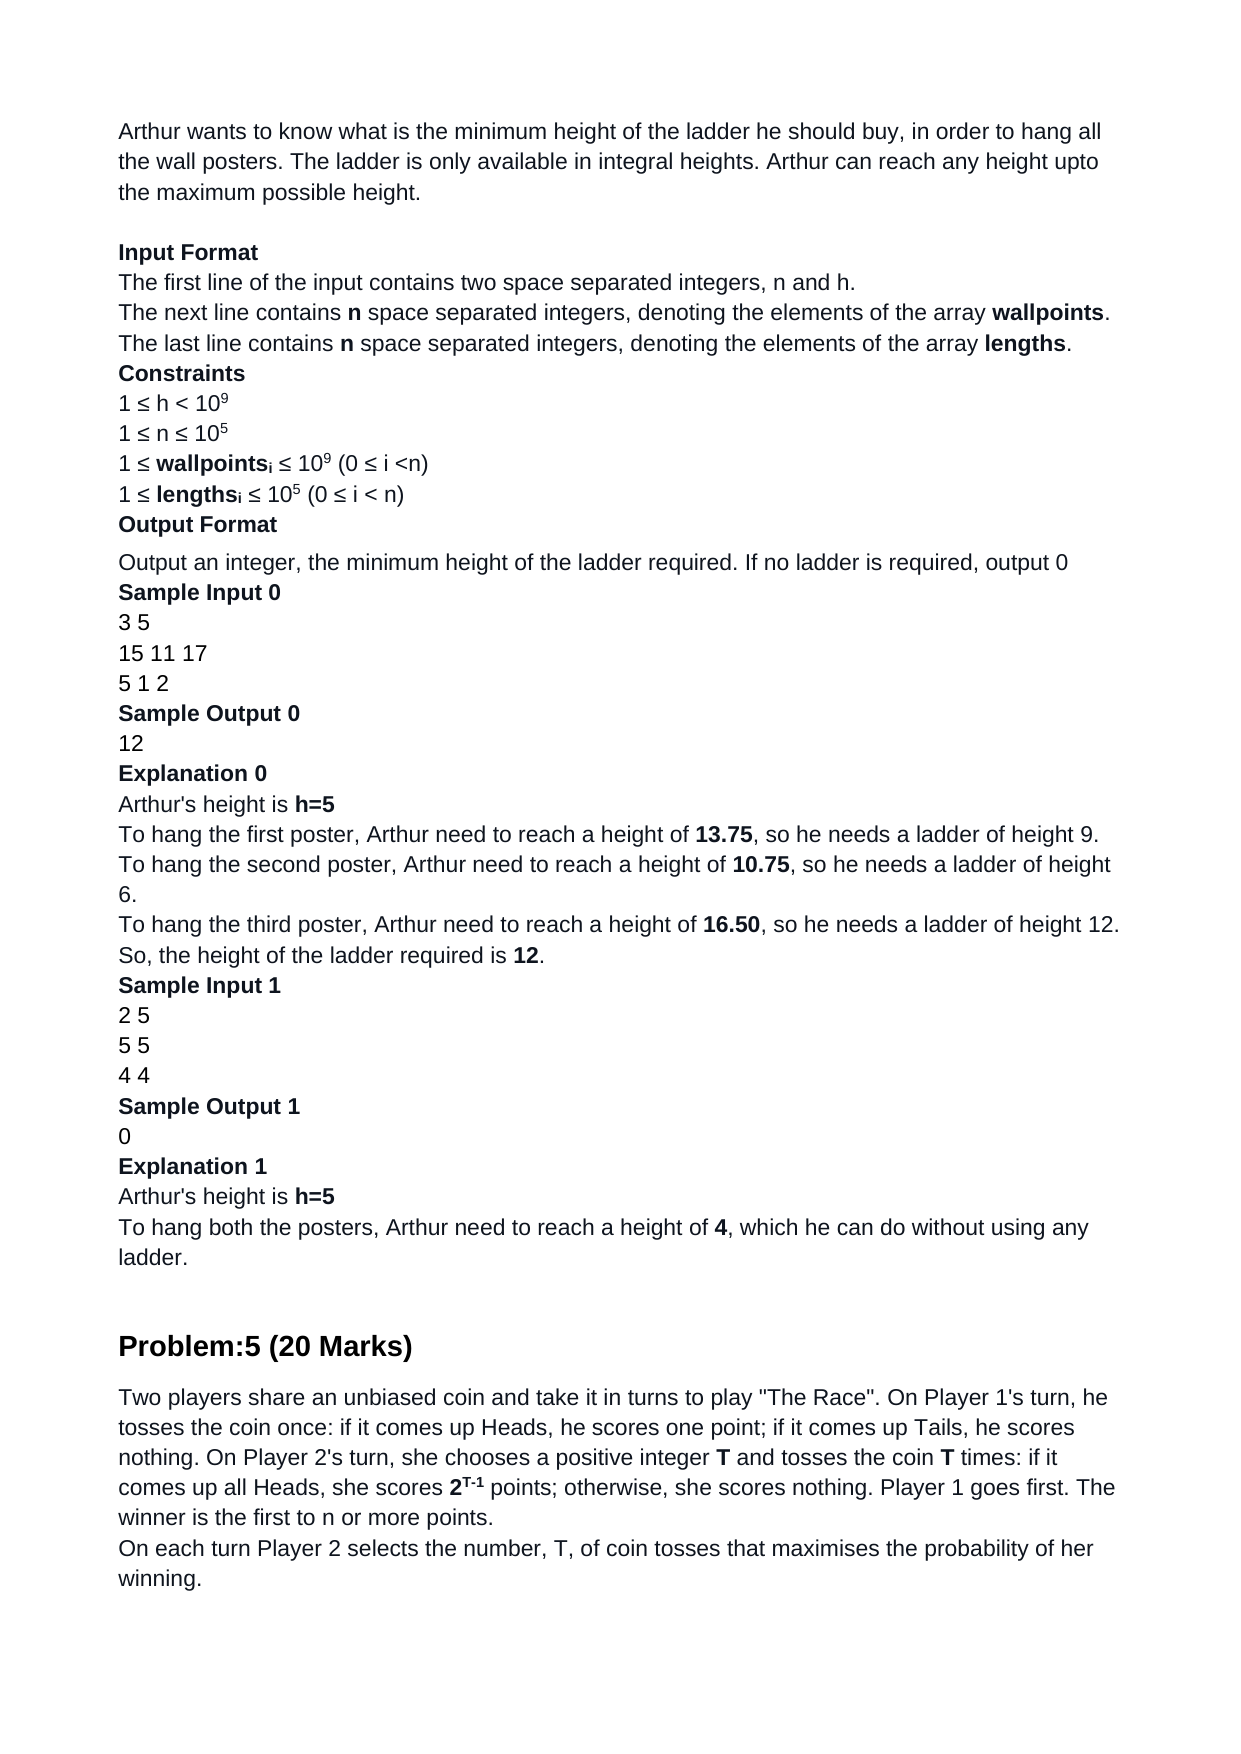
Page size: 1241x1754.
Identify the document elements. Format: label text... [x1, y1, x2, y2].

text 5 5 [118, 1032, 1122, 1058]
text 5 1 2 [118, 670, 1122, 696]
text So, the height of the ladder required is 12. [118, 942, 1122, 968]
text Constraints [118, 360, 1122, 386]
text The first line of the input contains two space separated integers, n and h. The next line contains n space separated integers, denoting the elements of the array wallpoints. The last line contains n space separated integers, denoting the elements of the array lengths. [118, 269, 1122, 356]
text Sample Input 1 [118, 972, 1122, 998]
text Output Format [118, 511, 1122, 537]
text 2 5 [118, 1002, 1122, 1028]
text Input Format [118, 239, 1122, 265]
text Explanation 0 [118, 760, 1122, 787]
text 4 4 [118, 1062, 1122, 1089]
text Output an integer, the minimum height of the ladder required. If no ladder is required, output 0 [118, 549, 1122, 575]
text Sample Input 0 [118, 579, 1122, 605]
text Sample Output 0 [118, 700, 1122, 726]
text 15 11 17 [118, 639, 1122, 666]
text On each turn Player 2 selects the number, T, of coin tosses that maximises the probability of her winning. [118, 1534, 1122, 1591]
text 12 [118, 730, 1122, 756]
text Problem:5 (20 Marks) [118, 1329, 1122, 1362]
text Arthur's height is h=5 To hang the first poster, Arthur need to reach a height of 13.75, so he needs a ladder of height 9. To hang the second poster, Arthur need to reach a height of 10.75, so he needs a ladder of height 6. To hang the third poster, Arthur need to reach a height of 16.50, so he needs a ladder of height 12. [118, 791, 1122, 938]
text Explanation 1 [118, 1153, 1122, 1179]
text 3 5 [118, 609, 1122, 636]
text 0 [118, 1123, 1122, 1149]
text Sample Output 1 [118, 1093, 1122, 1119]
text 1 ≤ h < 109 1 ≤ n ≤ 105 1 ≤ wallpointsi ≤ 109 (0 ≤ i <n) 1 ≤ lengthsi ≤ 105 (0 ≤ i < n) [118, 390, 1122, 507]
text Arthur's height is h=5 To hang both the posters, Arthur need to reach a height of 4, which he can do without using any ladder. [118, 1183, 1122, 1270]
text Arthur wants to know what is the minimum height of the ladder he should buy, in order to hang all the wall posters. The ladder is only available in integral heights. Arthur can reach any height upto the maximum possible height. [118, 118, 1122, 235]
text Two players share an unbiased coin and take it in turns to play "The Race". On Player 1's turn, he tosses the coin once: if it comes up Heads, he scores one point; if it comes up Tails, he scores nothing. On Player 2's turn, she chooses a positive integer T and tosses the coin T times: if it comes up all Heads, she scores 2T-1 points; otherwise, she scores nothing. Player 1 goes first. The winner is the first to n or more points. [118, 1383, 1122, 1531]
